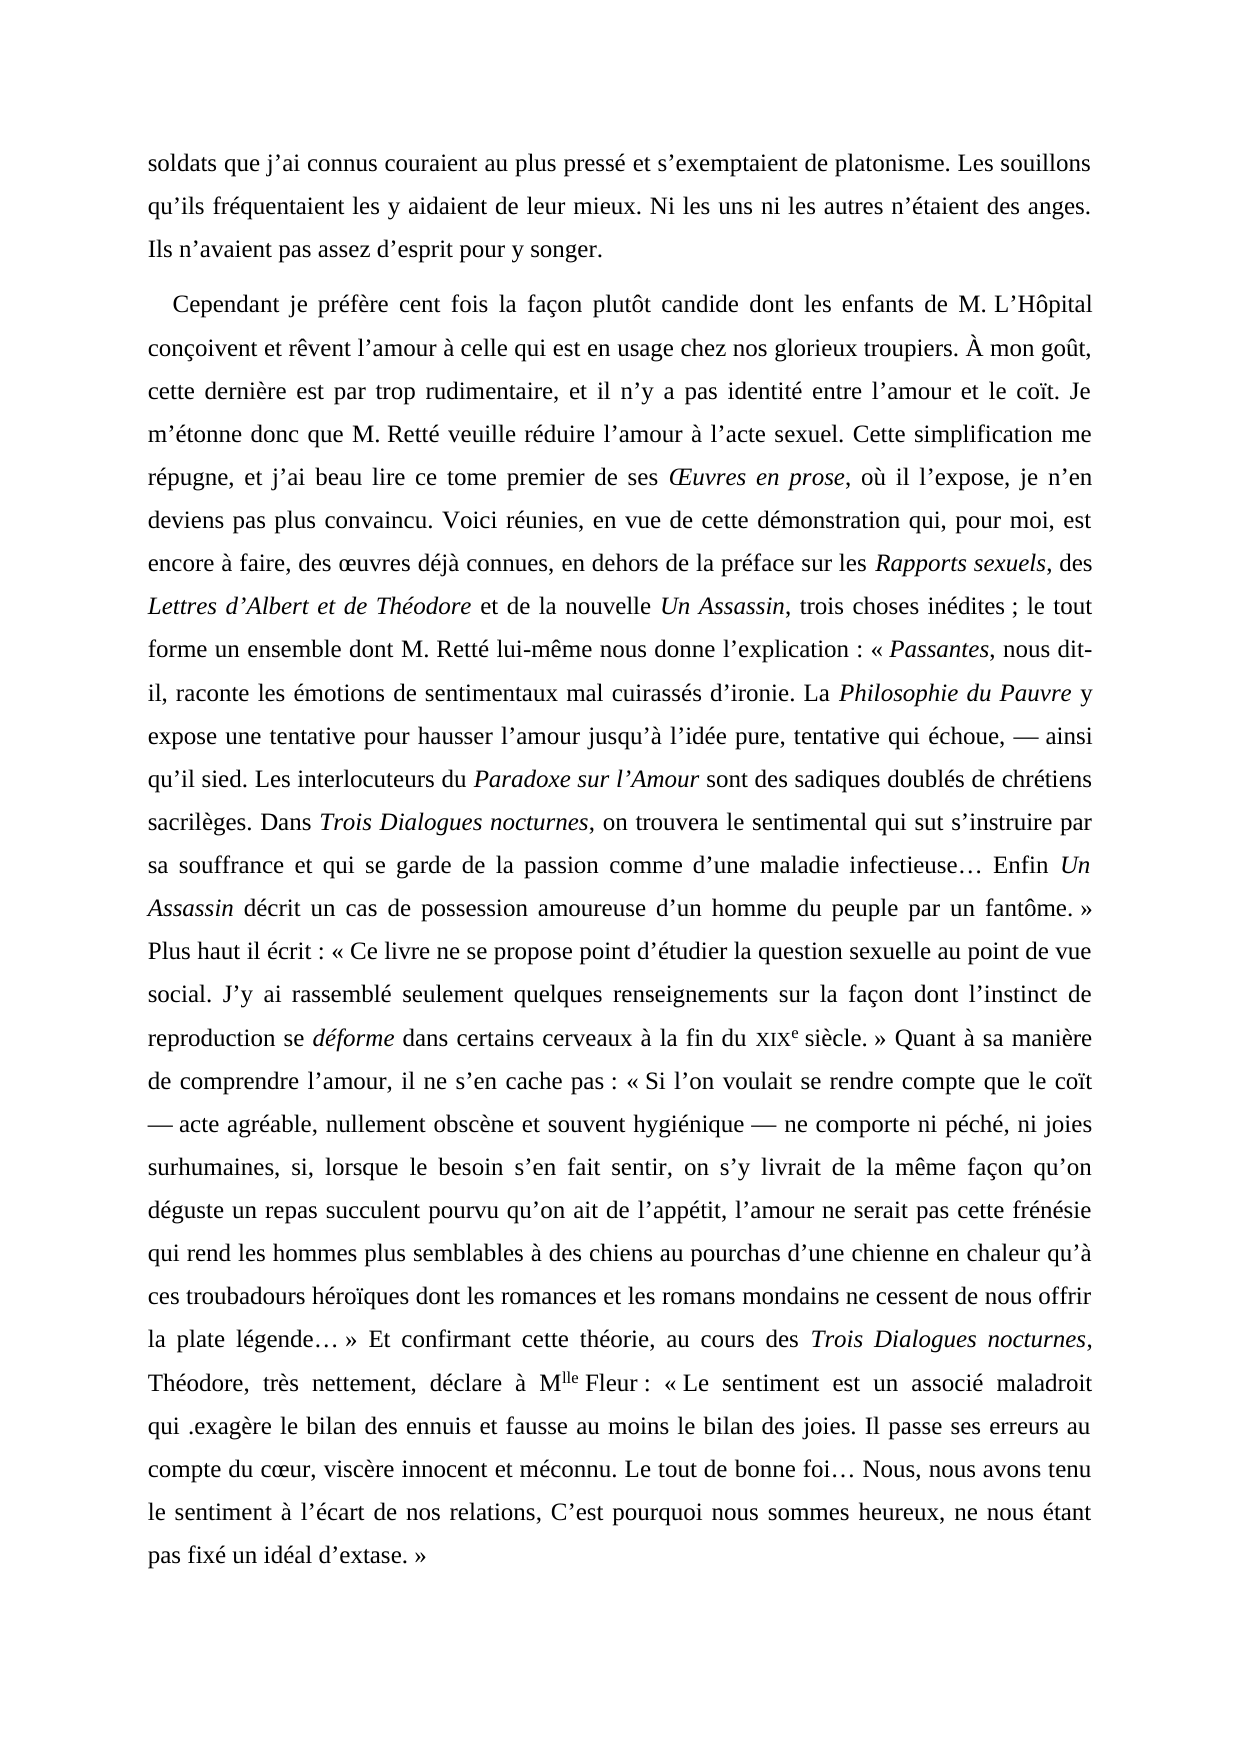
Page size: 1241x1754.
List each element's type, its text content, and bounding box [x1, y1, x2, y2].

text Cependant je préfère cent fois la façon plutôt candide dont les enfants de M. L’Hôpital conçoivent et rêvent l’amour à celle qui est en usage chez nos glorieux troupiers. À mon goût, cette dernière est par trop rudimentaire, et il n’y a pas identité entre l’amour et le coït. Je m’étonne donc que M. Retté veuille réduire l’amour à l’acte sexuel. Cette simplification me répugne, et j’ai beau lire ce tome premier de ses Œuvres en prose, où il l’expose, je n’en deviens pas plus convaincu. Voici réunies, en vue de cette démonstration qui, pour moi, est encore à faire, des œuvres déjà connues, en dehors de la préface sur les Rapports sexuels, des Lettres d’Albert et de Théodore et de la nouvelle Un Assassin, trois choses inédites ; le tout forme un ensemble dont M. Retté lui-même nous donne l’explication : « Passantes, nous dit-il, raconte les émotions de sentimentaux mal cuirassés d’ironie. La Philosophie du Pauvre y expose une tentative pour hausser l’amour jusqu’à l’idée pure, tentative qui échoue, — ainsi qu’il sied. Les interlocuteurs du Paradoxe sur l’Amour sont des sadiques doublés de chrétiens sacrilèges. Dans Trois Dialogues nocturnes, on trouvera le sentimental qui sut s’instruire par sa souffrance et qui se garde de la passion comme d’une maladie infectieuse… Enfin Un Assassin décrit un cas de possession amoureuse d’un homme du peuple par un fantôme. » Plus haut il écrit : « Ce livre ne se propose point d’étudier la question sexuelle au point de vue social. J’y ai rassemblé seulement quelques renseignements sur la façon dont l’instinct de reproduction se déforme dans certains cerveaux à la fin du xixe siècle. » Quant à sa manière de comprendre l’amour, il ne s’en cache pas : « Si l’on voulait se rendre compte que le coït — acte agréable, nullement obscène et souvent hygiénique — ne comporte ni péché, ni joies surhumaines, si, lorsque le besoin s’en fait sentir, on s’y livrait de la même façon qu’on déguste un repas succulent pourvu qu’on ait de l’appétit, l’amour ne serait pas cette frénésie qui rend les hommes plus semblables à des chiens au pourchas d’une chienne en chaleur qu’à ces troubadours héroïques dont les romances et les romans mondains ne cessent de nous offrir la plate légende… » Et confirmant cette théorie, au cours des Trois Dialogues nocturnes, Théodore, très nettement, déclare à Mlle Fleur : « Le sentiment est un associé maladroit qui .exagère le bilan des ennuis et fausse au moins le bilan des joies. Il passe ses erreurs au compte du cœur, viscère innocent et méconnu. Le tout de bonne foi… Nous, nous avons tenu le sentiment à l’écart de nos relations, C’est pourquoi nous sommes heureux, ne nous étant pas fixé un idéal d’extase. » [148, 289, 1093, 1569]
text soldats que j’ai connus couraient au plus pressé et s’exemptaient de platonisme. Les souillons qu’ils fréquentaient les y aidaient de leur mieux. Ni les uns ni les autres n’étaient des anges. Ils n’avaient pas assez d’esprit pour y songer. [148, 148, 1093, 263]
